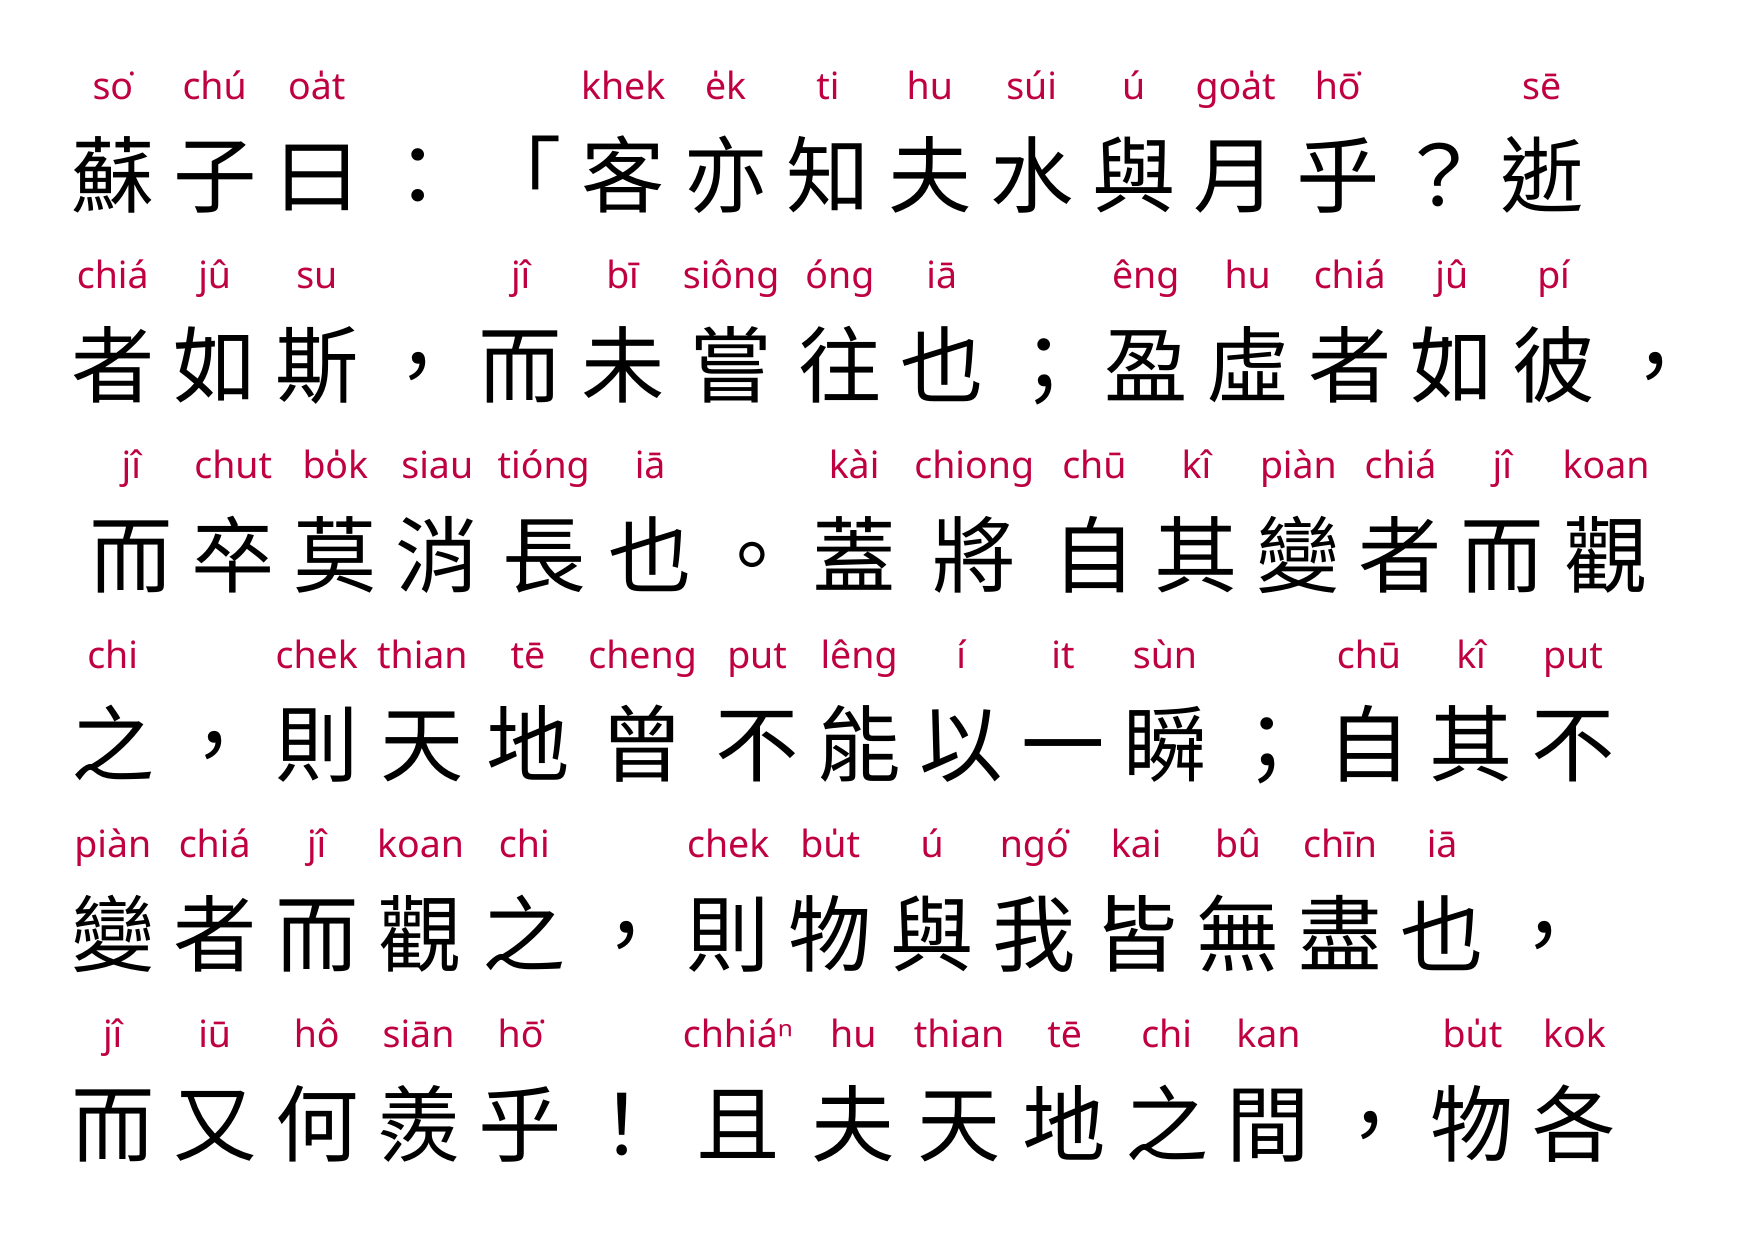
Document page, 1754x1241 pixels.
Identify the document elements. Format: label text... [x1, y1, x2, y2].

text 蘇so͘ 子chú 󠇡曰oa̍t ： 「 客khek 󠇡亦e̍k 知ti 󠇡夫hu 水súi 󠇡與ú 月goa̍t 󠇢乎hō͘ ？ 逝sē 󠇡者chiá 如jû 斯su ， 而jî 未bī 󠇡嘗siông 往óng 也iā ； 盈êng 虛hu 󠇡者chiá 如jû 彼pí 󠇢， 而jî 卒chut 莫bo̍k 󠇡消siau 長tióng 󠇢也iā 。 蓋kài 將chiong 自chū 其kî 變piàn 者chiá 而jî 觀koan 之chi ， 則chek 天thian 󠇡地tē 曾cheng 󠇢不put 能lêng 以í 一it 󠇡瞬sùn ； 自chū 其kî 不put 變piàn 者chiá 而jî 觀koan 之chi ， 則chek 物bu̍t 󠇢與ú 我ngó͘ 󠇡皆kai 無bû 󠇡盡chīn 也iā ， 而jî 又iū 何hô 羨siān 乎hō͘ ！ 且chhiáⁿ 夫hu 天thian 󠇡地tē 之chi 間kan 󠇡， 物bu̍t 󠇢各kok 有iú 󠇡主chú ， 苟kó͘ 非hui 吾ngô͘ 之chi 所só͘ 有iú 󠇡， 雖sui 一it 󠇡毫hô 而jî 莫bo̍k 󠇡取chhú 。 惟î 江kang 上siōng 之chi 清chheng 風hong ， 與ú 山san 󠇡間kan 󠇡之chi 明bêng 月goa̍t 󠇢， 耳ní 󠇢得tek 󠇡之chi 而jî 爲ūi 聲seng 󠇡， 目bo̍k 󠇡遇gū 之chi 而jî 成sêng 色sek ， 取chhú 之chi 無jî 󠇡禁kìm ， 用iōng 之chi 不put 竭kia̍t 。 是sī 造chō 物bu̍t 󠇢者chiá 之chi 無bû 󠇡盡chīn 藏chông 󠇡也iā ， 而jî 吾ngô͘ 與ú 子chú 󠇡之chi 所só͘ 共kiōng 󠇢適sek 。 」 [71, 59, 1665, 1179]
